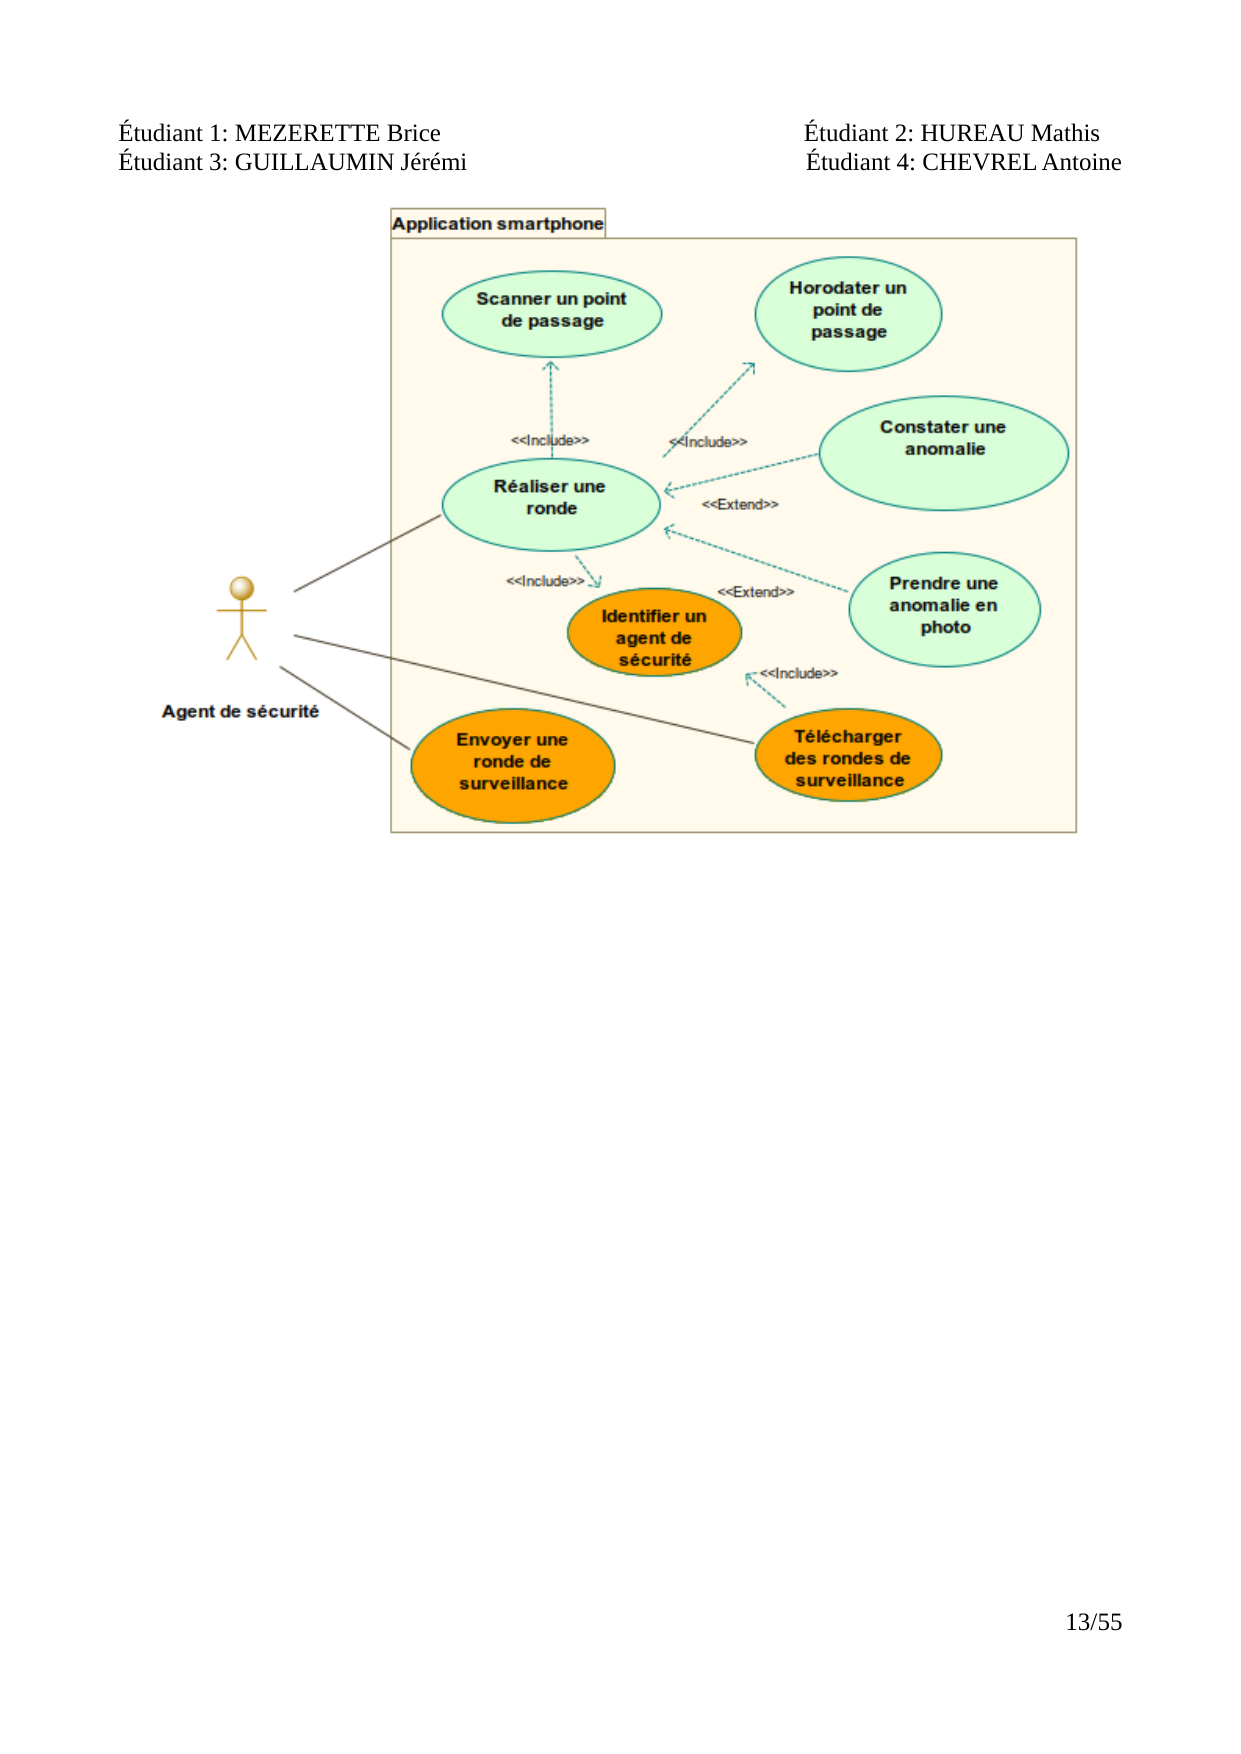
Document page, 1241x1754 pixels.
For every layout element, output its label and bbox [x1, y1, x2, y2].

picture [159, 205, 1082, 835]
